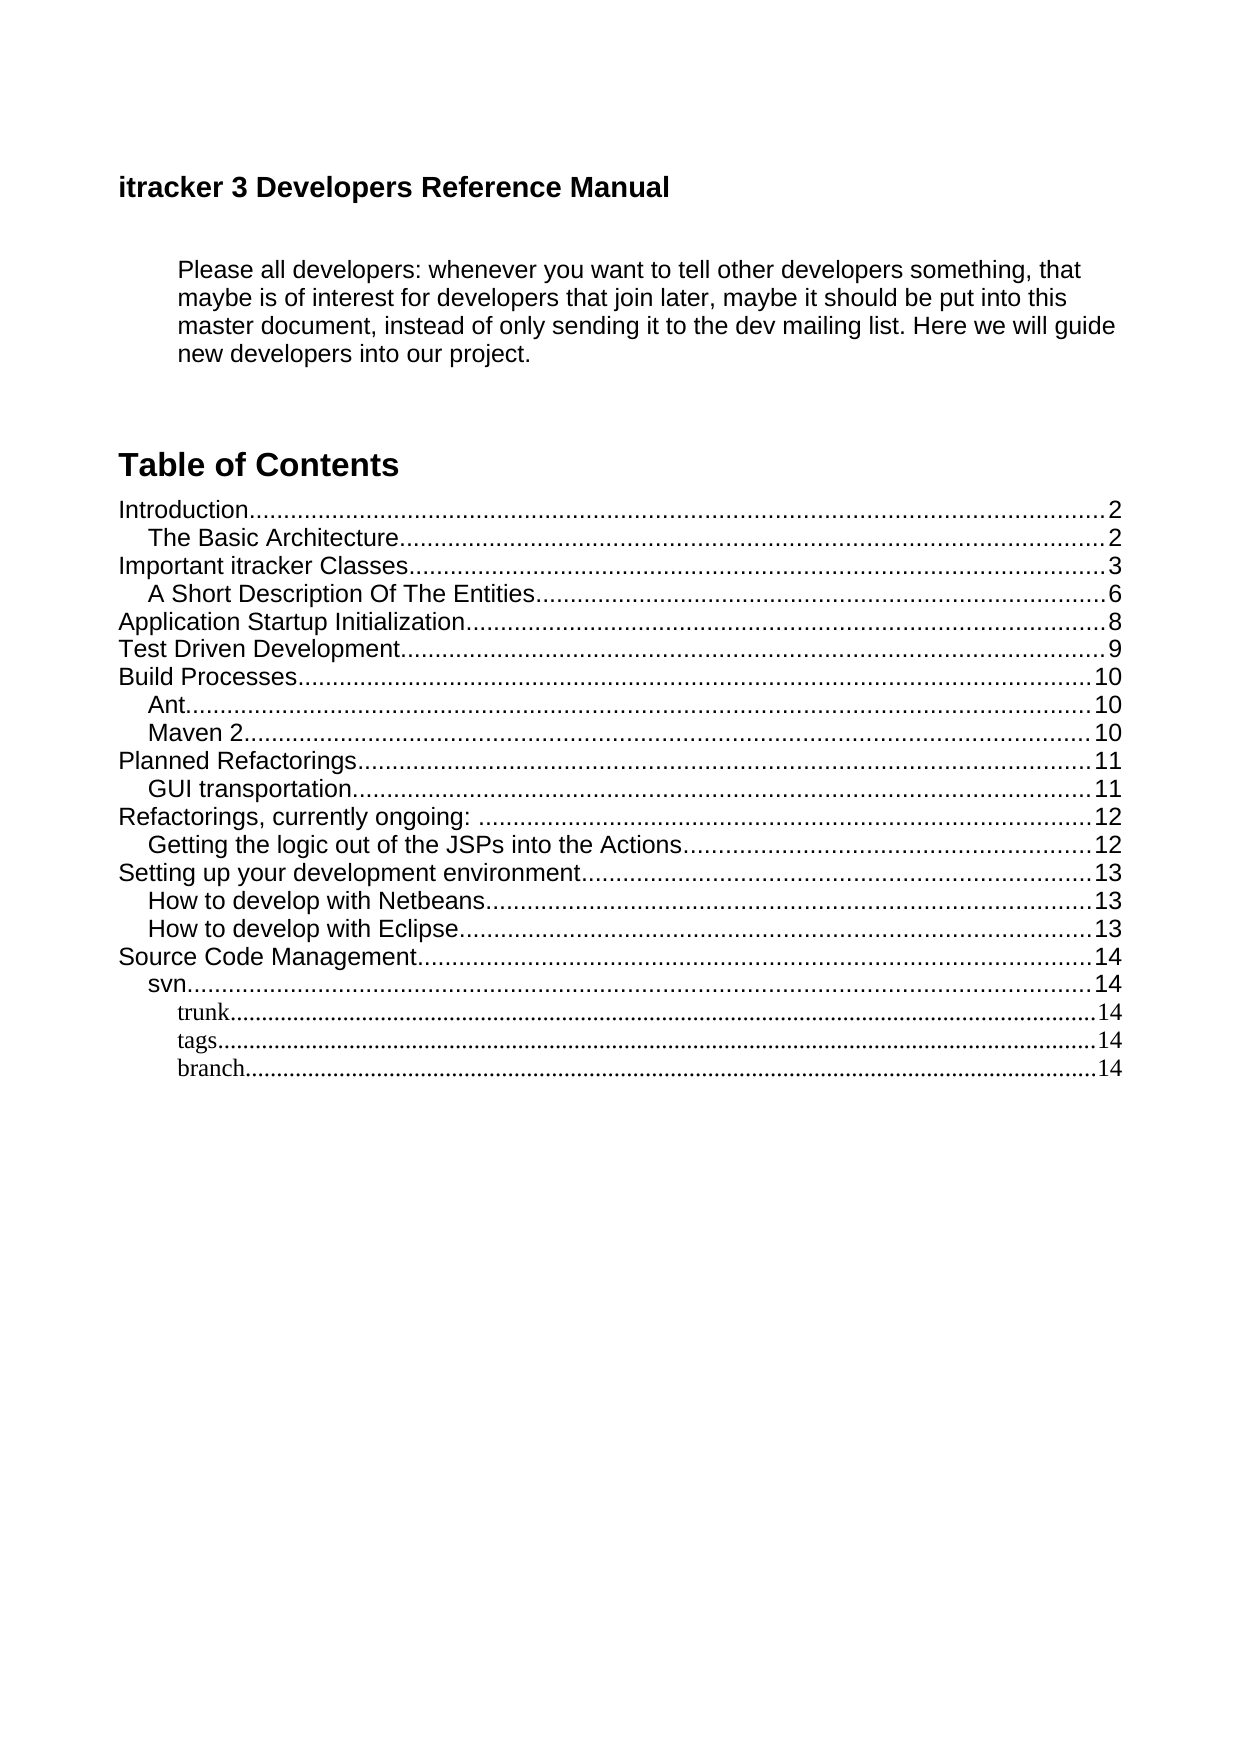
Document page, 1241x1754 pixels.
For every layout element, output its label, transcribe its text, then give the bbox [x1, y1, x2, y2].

subtitle itracker 3 Developers Reference Manual [118, 171, 1122, 203]
text Please all developers: whenever you want to tell other developers something, that maybe is of interest for developers that join later, maybe it should be put into this master document, instead of only sending it to the dev mailing list. Here we will guide new developers into our project. [177, 256, 1122, 368]
subtitle Table of Contents [118, 446, 1122, 483]
text GUI transportation 11 [148, 775, 1122, 803]
text Important itracker Classes 3 [118, 552, 1122, 579]
text Test Driven Development 9 [118, 635, 1122, 663]
text Application Startup Initialization 8 [118, 607, 1122, 635]
text Refactorings, currently ongoing: 12 [118, 803, 1122, 831]
text Maven 2 10 [148, 719, 1122, 747]
text Getting the logic out of the JSPs into the Actions 12 [148, 831, 1122, 859]
text How to develop with Eclipse 13 [148, 914, 1122, 942]
text Build Processes 10 [118, 663, 1122, 691]
text Setting up your development environment 13 [118, 859, 1122, 887]
text trunk 14 [177, 998, 1122, 1026]
text Planned Refactorings 11 [118, 747, 1122, 775]
text Ant 10 [148, 691, 1122, 719]
text Source Code Management 14 [118, 942, 1122, 970]
text Introduction 2 [118, 496, 1122, 524]
text svn 14 [148, 970, 1122, 998]
text branch 14 [177, 1054, 1122, 1081]
text How to develop with Netbeans 13 [148, 887, 1122, 914]
text tags 14 [177, 1026, 1122, 1054]
text The Basic Architecture 2 [148, 524, 1122, 552]
text A Short Description Of The Entities 6 [148, 579, 1122, 607]
